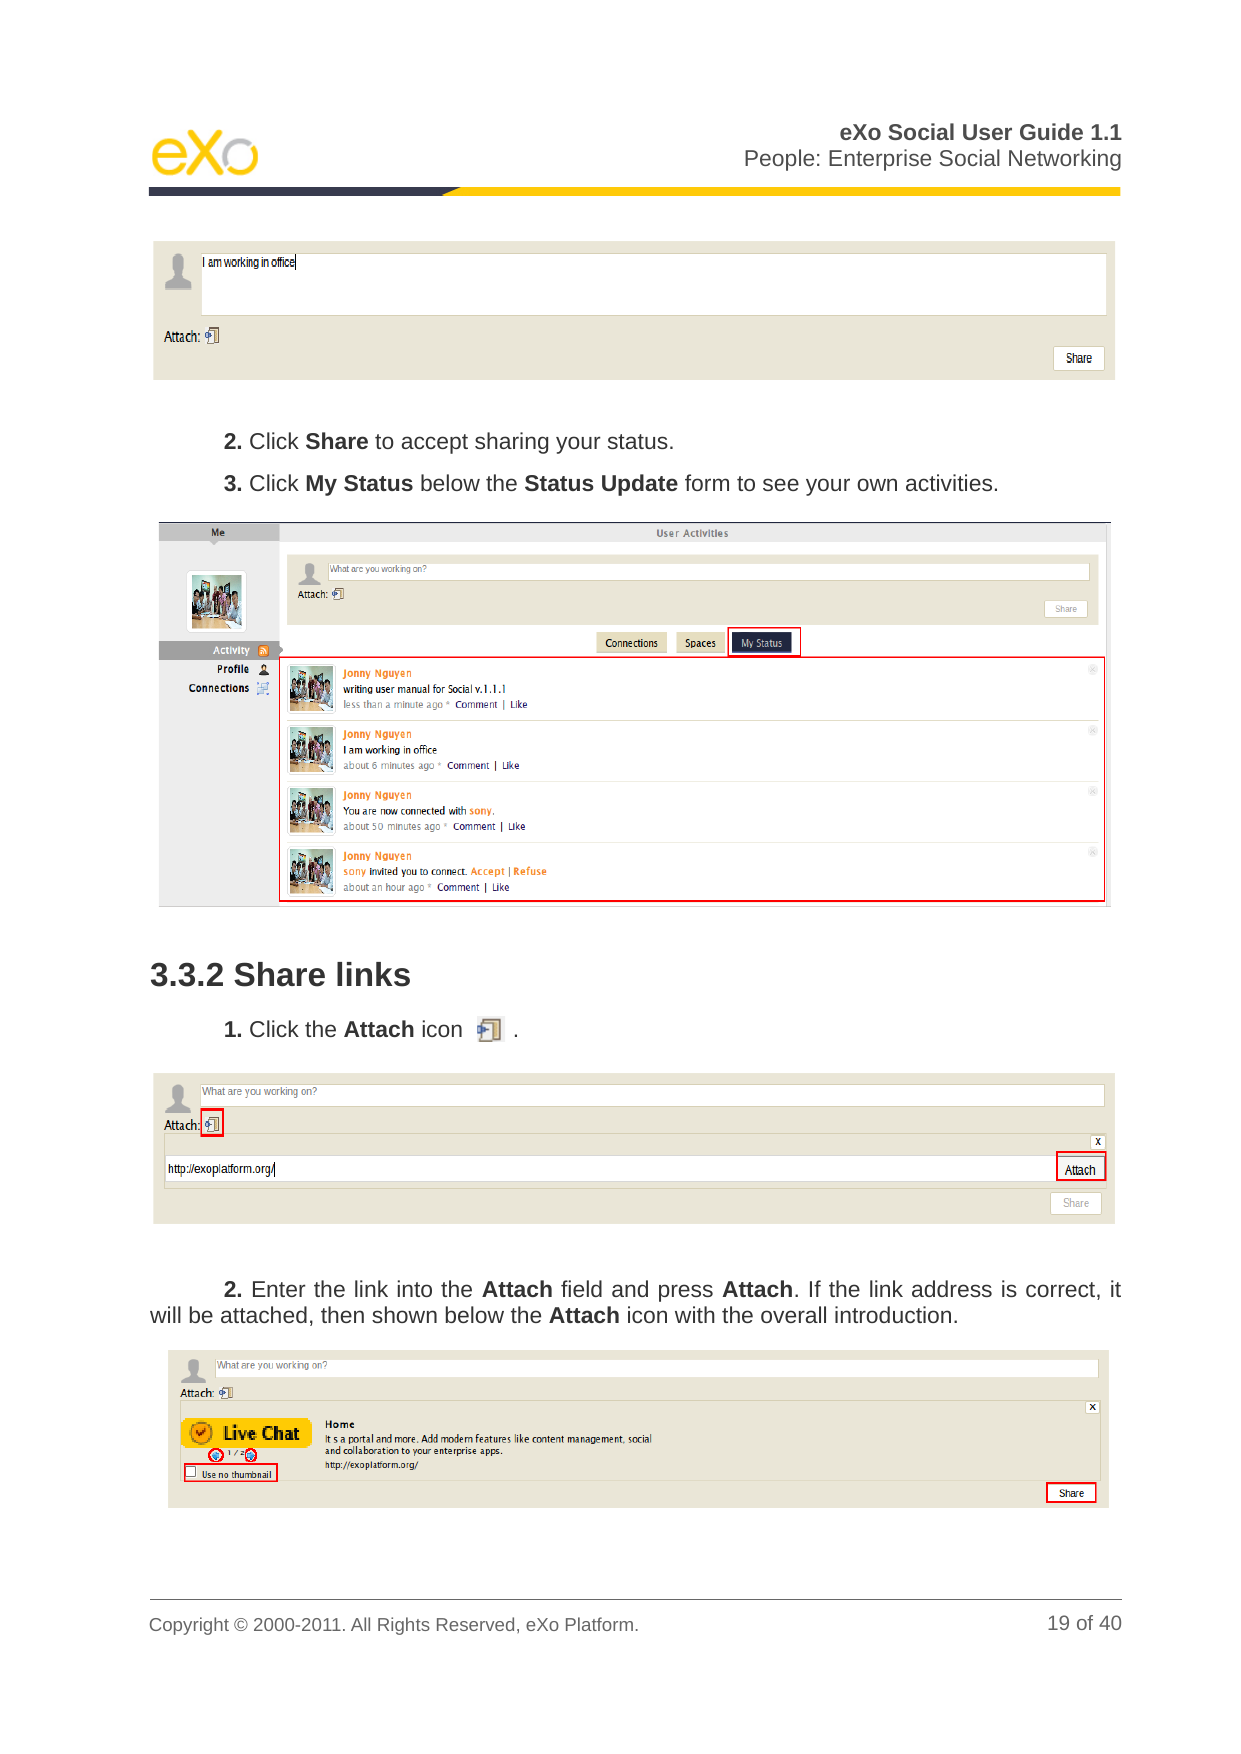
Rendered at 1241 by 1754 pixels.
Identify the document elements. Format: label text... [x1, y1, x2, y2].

subtitle Share links [150, 955, 1122, 994]
picture [477, 1016, 506, 1042]
picture [165, 1350, 1110, 1508]
text 1. Click the Attach icon . [150, 1009, 1122, 1049]
picture [148, 187, 1121, 196]
text 2. Enter the link into the Attach field and press Attach. If the link address is correct, it will be attached, then shown below the Attach icon with the overall introduction. [150, 1276, 1122, 1328]
list 2. Click Share to accept sharing your status. [112, 428, 1122, 454]
picture [158, 522, 1111, 907]
text 3. Click My Status below the Status Update form to see your own activities. [112, 469, 1122, 496]
picture [153, 238, 1116, 380]
picture [153, 1070, 1116, 1227]
picture [152, 129, 259, 176]
